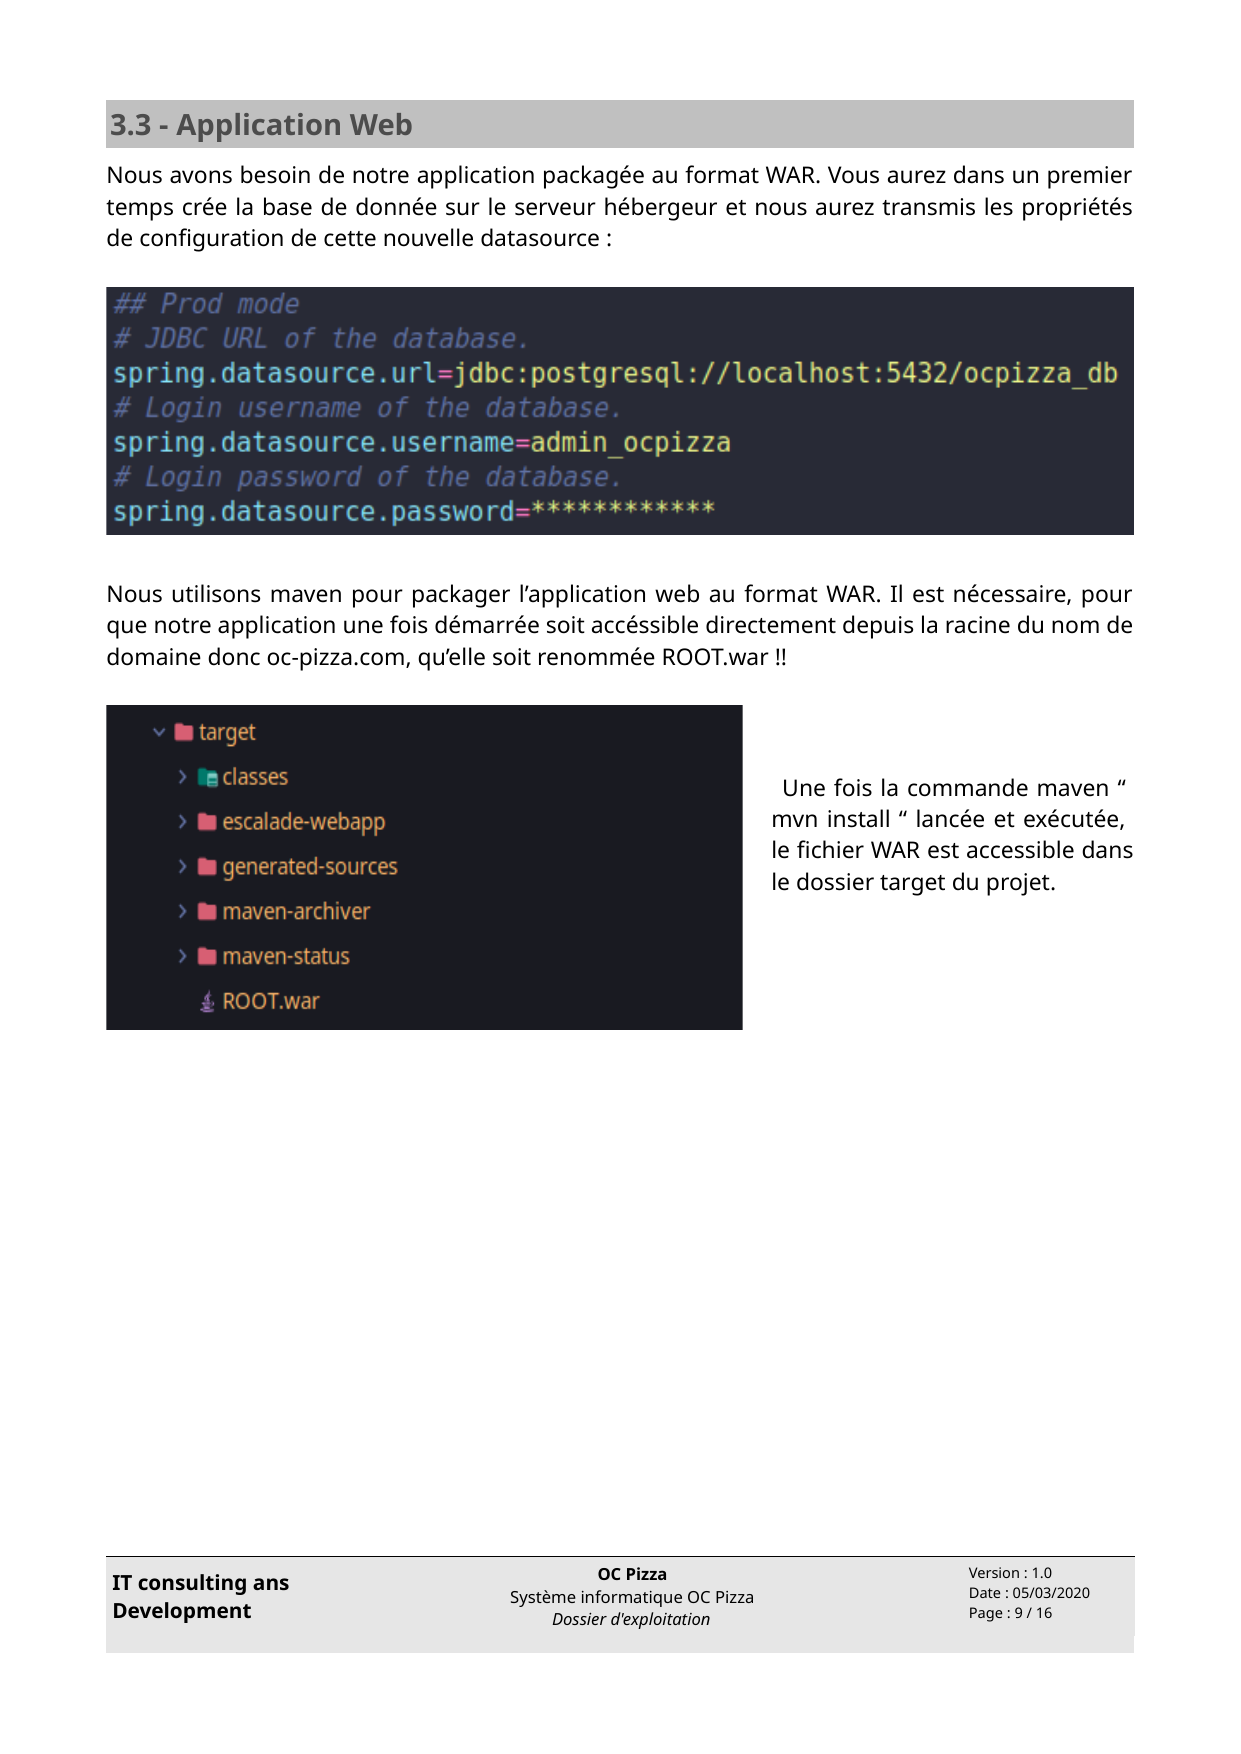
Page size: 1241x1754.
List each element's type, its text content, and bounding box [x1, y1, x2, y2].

text Nous utilisons maven pour packager l’application web au format WAR. Il est nécessaire, pour que notre application une fois démarrée soit accéssible directement depuis la racine du nom de domaine donc oc-pizza.com, qu’elle soit renommée ROOT.war !! [106, 578, 1134, 672]
text Nous avons besoin de notre application packagée au format WAR. Vous aurez dans un premier temps crée la base de donnée sur le serveur hébergeur et nous aurez transmis les propriétés de configuration de cette nouvelle datasource : [106, 159, 1134, 253]
text Une fois la commande maven “ mvn install “ lancée et exécutée, le fichier WAR est accessible dans le dossier target du projet. [743, 772, 1134, 897]
picture [106, 287, 1134, 535]
picture [106, 705, 743, 1030]
subtitle Application Web [107, 101, 1133, 147]
